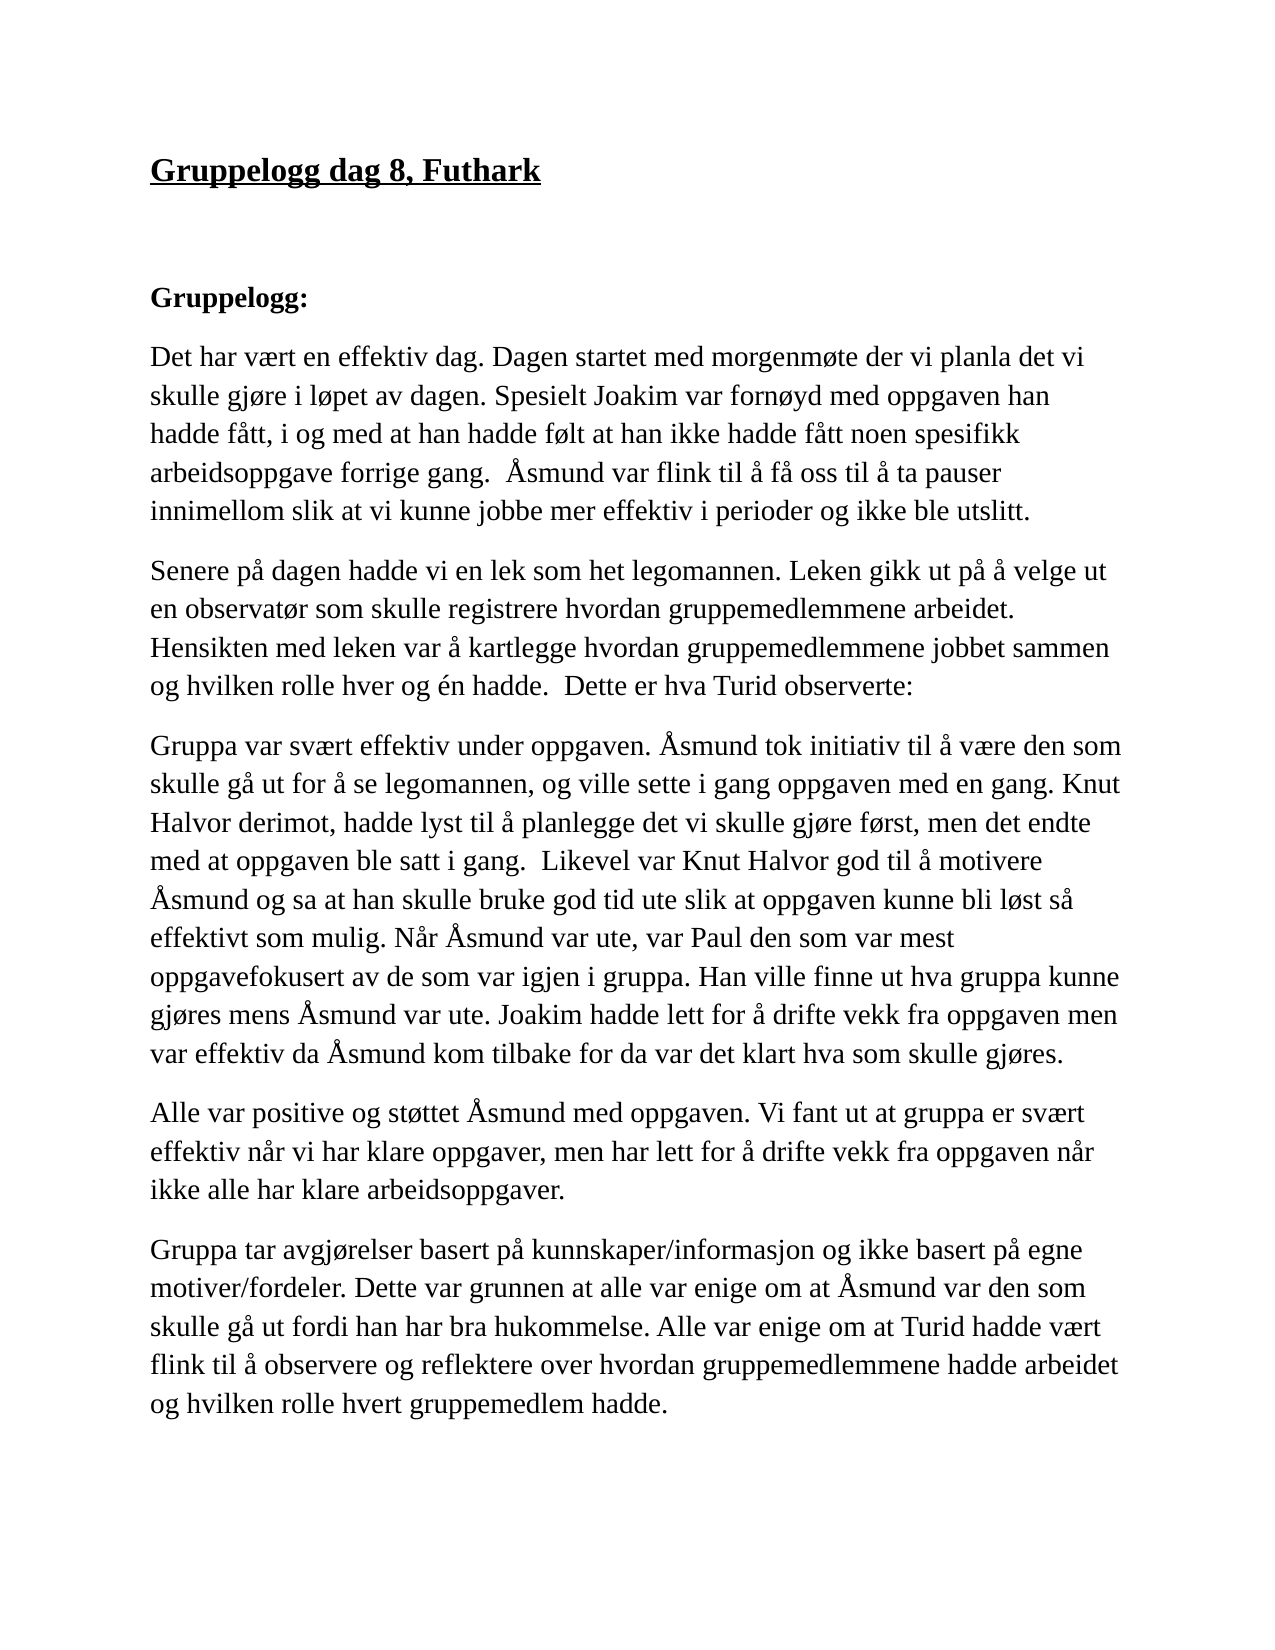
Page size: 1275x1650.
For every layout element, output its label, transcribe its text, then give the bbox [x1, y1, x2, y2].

text Det har vært en effektiv dag. Dagen startet med morgenmøte der vi planla det vi skulle gjøre i løpet av dagen. Spesielt Joakim var fornøyd med oppgaven han hadde fått, i og med at han hadde følt at han ikke hadde fått noen spesifikk arbeidsoppgave forrige gang. Åsmund var flink til å få oss til å ta pauser innimellom slik at vi kunne jobbe mer effektiv i perioder og ikke ble utslitt. [150, 339, 1125, 527]
text Senere på dagen hadde vi en lek som het legomannen. Leken gikk ut på å velge ut en observatør som skulle registrere hvordan gruppemedlemmene arbeidet. Hensikten med leken var å kartlegge hvordan gruppemedlemmene jobbet sammen og hvilken rolle hver og én hadde. Dette er hva Turid observerte: [150, 553, 1125, 702]
text Alle var positive og støttet Åsmund med oppgaven. Vi fant ut at gruppa er svært effektiv når vi har klare oppgaver, men har lett for å drifte vekk fra oppgaven når ikke alle har klare arbeidsoppgaver. [150, 1095, 1125, 1206]
text Gruppa var svært effektiv under oppgaven. Åsmund tok initiativ til å være den som skulle gå ut for å se legomannen, og ville sette i gang oppgaven med en gang. Knut Halvor derimot, hadde lyst til å planlegge det vi skulle gjøre først, men det endte med at oppgaven ble satt i gang. Likevel var Knut Halvor god til å motivere Åsmund og sa at han skulle bruke god tid ute slik at oppgaven kunne bli løst så effektivt som mulig. Når Åsmund var ute, var Paul den som var mest oppgavefokusert av de som var igjen i gruppa. Han ville finne ut hva gruppa kunne gjøres mens Åsmund var ute. Joakim hadde lett for å drifte vekk fra oppgaven men var effektiv da Åsmund kom tilbake for da var det klart hva som skulle gjøres. [150, 728, 1125, 1069]
text Gruppelogg dag 8, Futhark [150, 150, 1125, 188]
text Gruppelogg: [150, 280, 1125, 313]
text Gruppa tar avgjørelser basert på kunnskaper/informasjon og ikke basert på egne motiver/fordeler. Dette var grunnen at alle var enige om at Åsmund var den som skulle gå ut fordi han har bra hukommelse. Alle var enige om at Turid hadde vært flink til å observere og reflektere over hvordan gruppemedlemmene hadde arbeidet og hvilken rolle hvert gruppemedlem hadde. [150, 1232, 1125, 1419]
